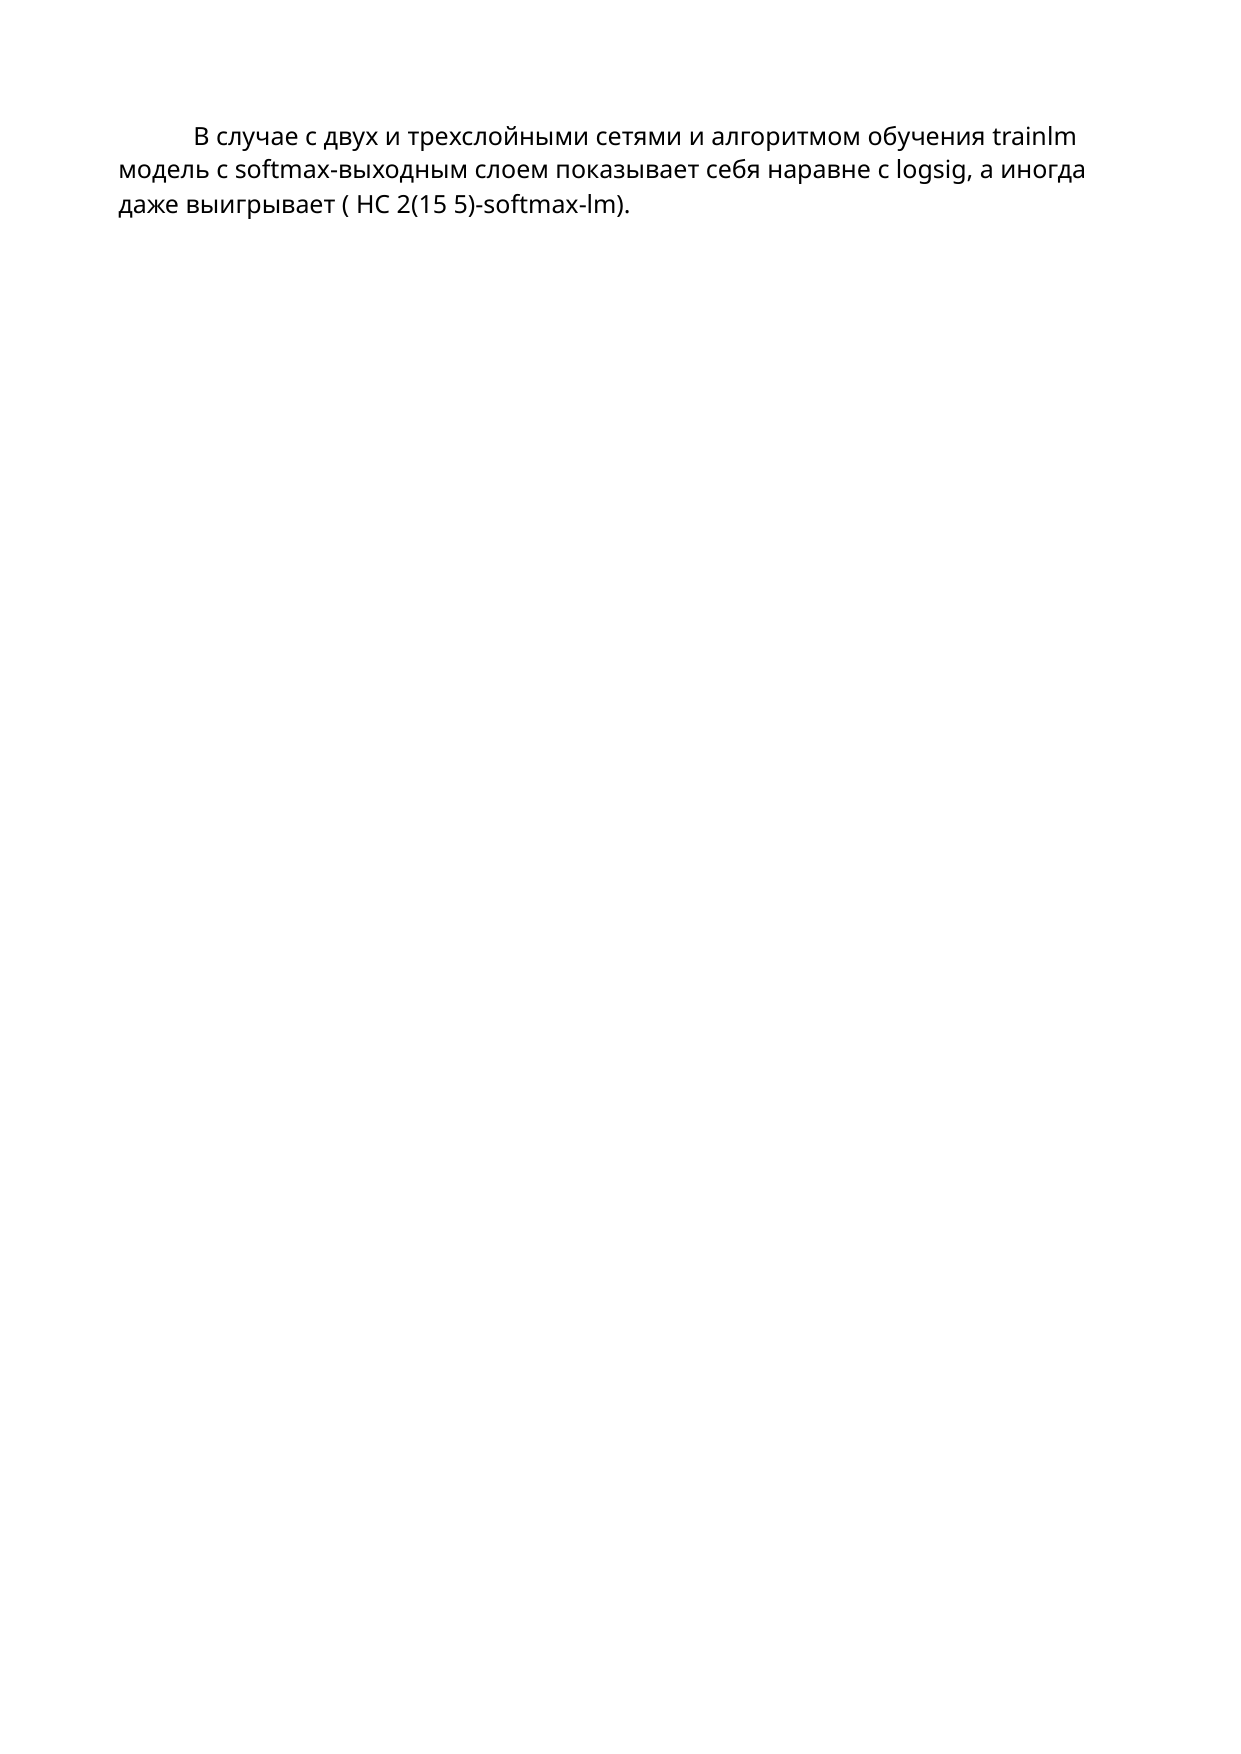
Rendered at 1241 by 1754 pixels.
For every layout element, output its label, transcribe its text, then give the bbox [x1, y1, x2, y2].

text В случае с двух и трехслойными сетями и алгоритмом обучения trainlm модель с softmax-выходным слоем показывает себя наравне с logsig, а иногда даже выигрывает ( НС 2(15 5)-softmax-lm). [118, 118, 1122, 220]
